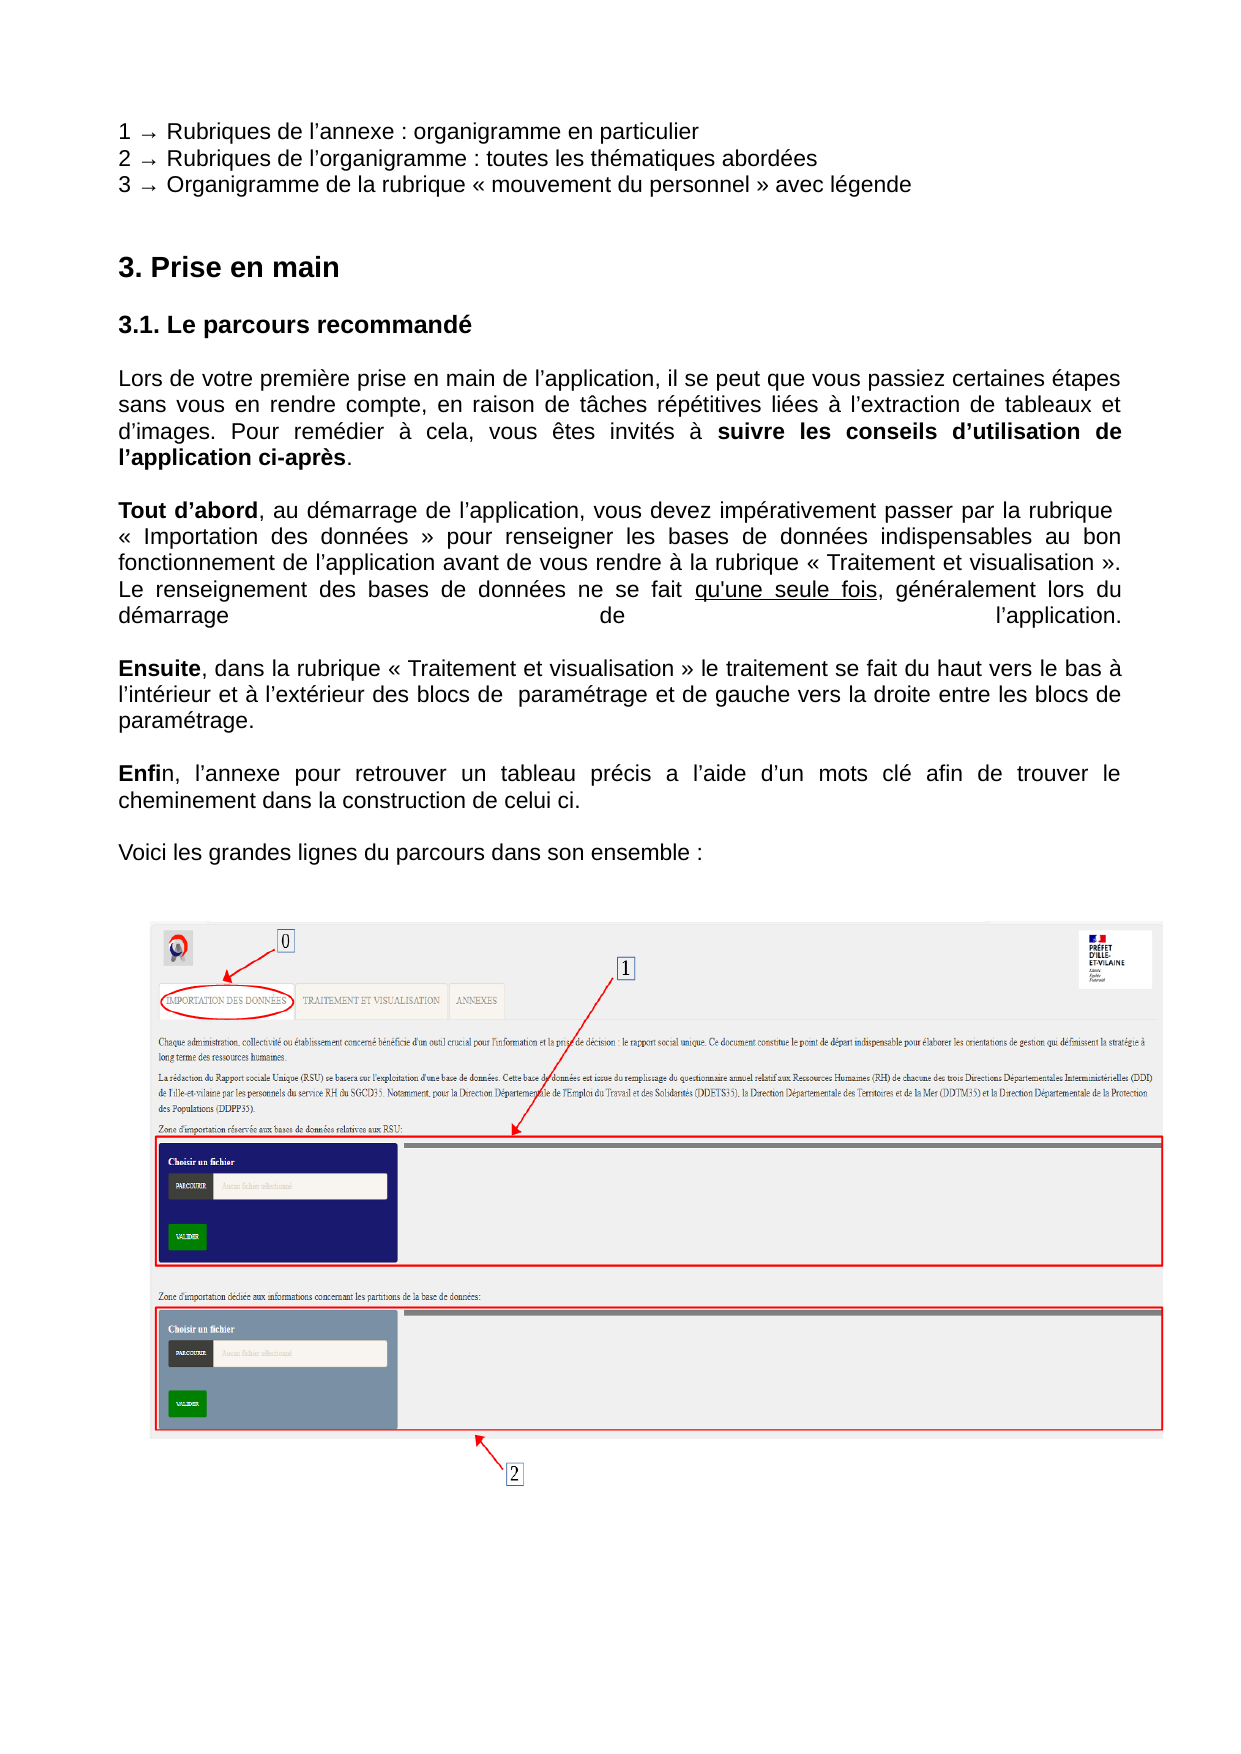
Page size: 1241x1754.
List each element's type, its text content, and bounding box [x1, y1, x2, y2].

text Voici les grandes lignes du parcours dans son ensemble : [118, 839, 1122, 866]
text Tout d’abord, au démarrage de l’application, vous devez impérativement passer par la rubrique « Importation des données » pour renseigner les bases de données indispensables au bon fonctionnement de l’application avant de vous rendre à la rubrique « Traitement et visualisation ». Le renseignement des bases de données ne se fait qu'une seule fois, généralement lors du démarrage de l’application. [118, 497, 1122, 655]
text 3. Prise en main [118, 250, 1122, 283]
text Ensuite, dans la rubrique « Traitement et visualisation » le traitement se fait du haut vers le bas à l’intérieur et à l’extérieur des blocs de paramétrage et de gauche vers la droite entre les blocs de paramétrage. [118, 655, 1122, 760]
text Lors de votre première prise en main de l’application, il se peut que vous passiez certaines étapes sans vous en rendre compte, en raison de tâches répétitives liées à l’extraction de tableaux et d’images. Pour remédier à cela, vous êtes invités à suivre les conseils d’utilisation de l’application ci-après. [118, 365, 1122, 470]
text Enfin, l’annexe pour retrouver un tableau précis a l’aide d’un mots clé afin de trouver le cheminement dans la construction de celui ci. [118, 760, 1122, 813]
text 2 → Rubriques de l’organigramme : toutes les thématiques abordées [118, 144, 1122, 171]
text 1 → Rubriques de l’annexe : organigramme en particulier [118, 118, 1122, 144]
text 3.1. Le parcours recommandé [118, 310, 1122, 338]
picture [144, 909, 1166, 1489]
text 3 → Organigramme de la rubrique « mouvement du personnel » avec légende [118, 171, 1122, 197]
